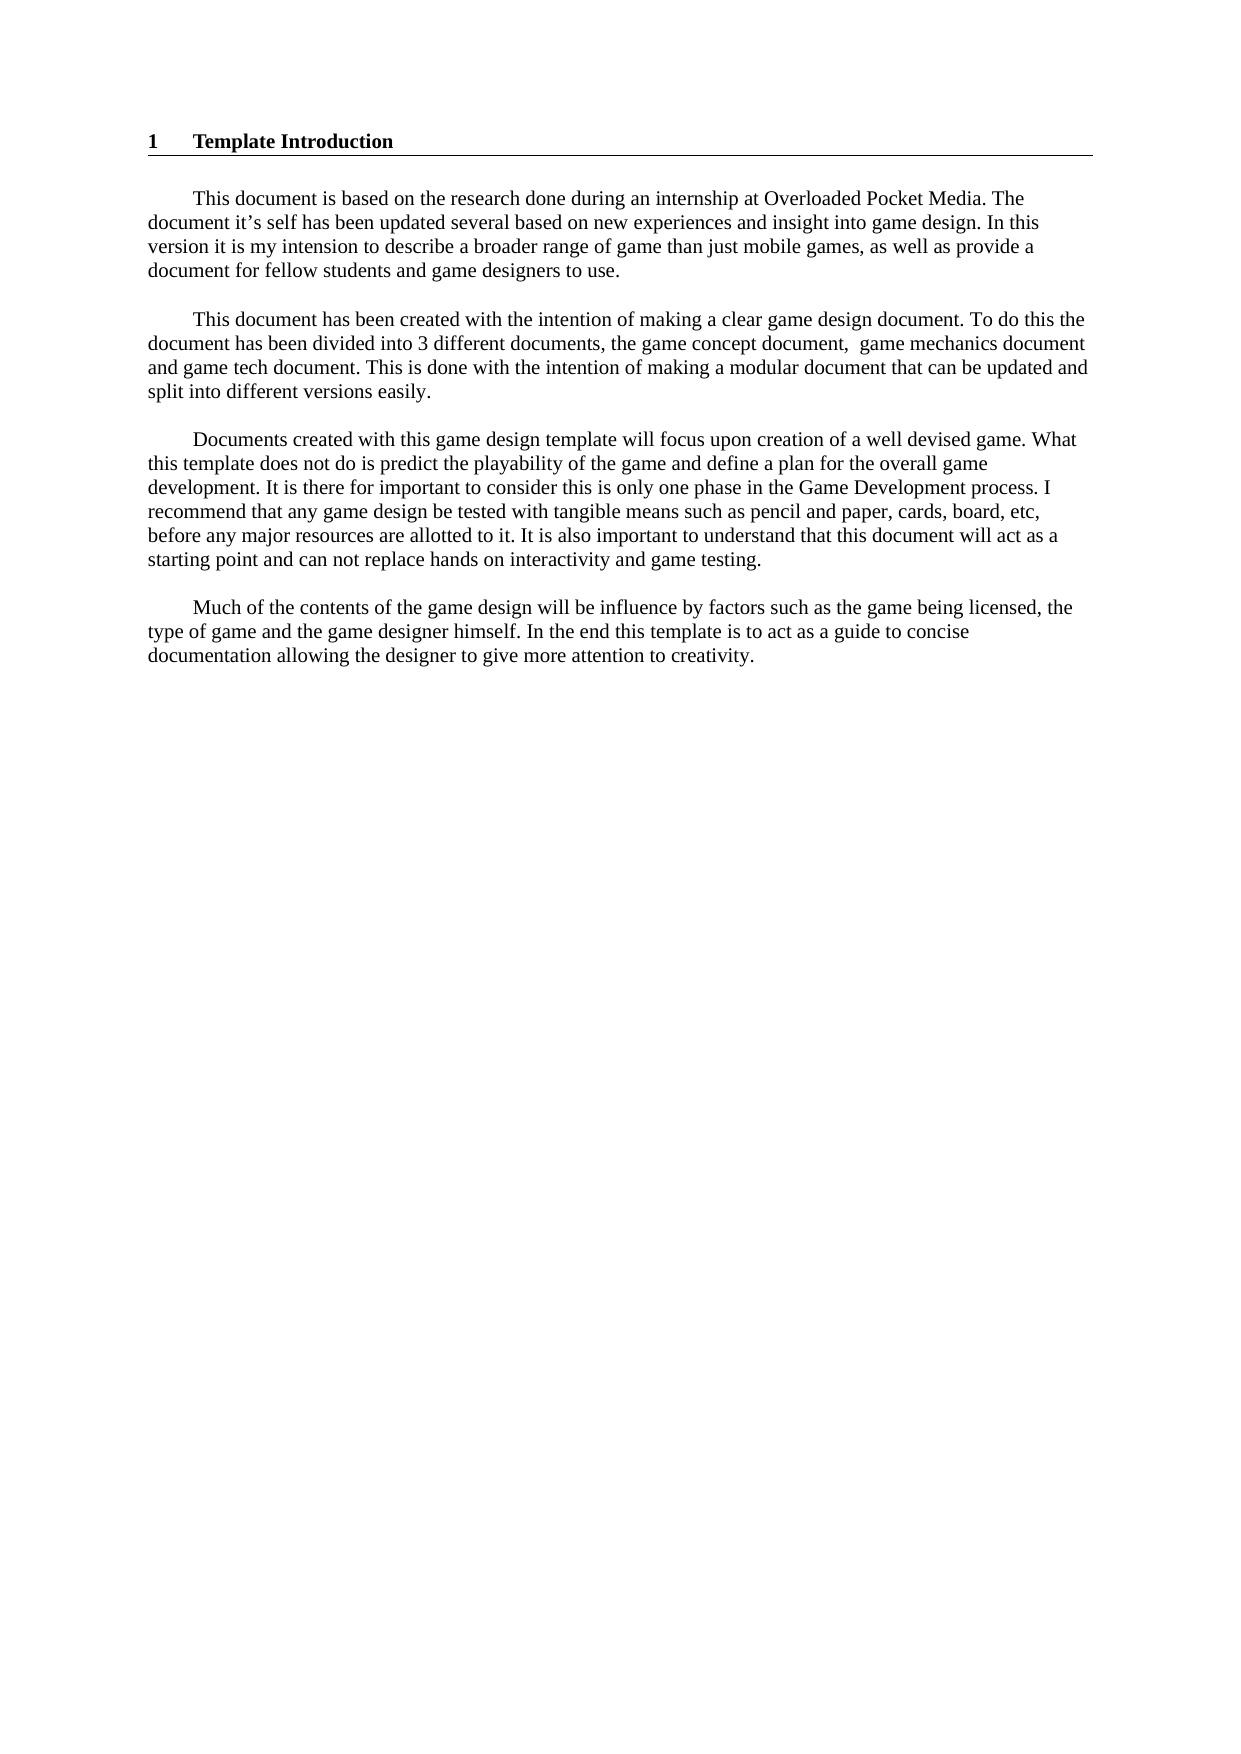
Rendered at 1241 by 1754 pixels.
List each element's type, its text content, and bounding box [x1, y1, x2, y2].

text This document is based on the research done during an internship at Overloaded Pocket Media. The document it’s self has been updated several based on new experiences and insight into game design. In this version it is my intension to describe a broader range of game than just mobile games, as well as provide a document for fellow students and game designers to use. [148, 186, 1093, 282]
text Documents created with this game design template will focus upon creation of a well devised game. What this template does not do is predict the playability of the game and define a plan for the overall game development. It is there for important to consider this is only one phase in the Game Development process. I recommend that any game design be tested with tangible means such as pencil and paper, cards, board, etc, before any major resources are allotted to it. It is also important to understand that this document will act as a starting point and can not replace hands on interactivity and game testing. [148, 427, 1093, 571]
subtitle Template Introduction [148, 129, 1093, 155]
text This document has been created with the intention of making a clear game design document. To do this the document has been divided into 3 different documents, the game concept document, game mechanics document and game tech document. This is done with the intention of making a modular document that can be updated and split into different versions easily. [148, 307, 1093, 403]
text Much of the contents of the game design will be influence by factors such as the game being licensed, the type of game and the game designer himself. In the end this template is to act as a guide to concise documentation allowing the designer to give more attention to creativity. [148, 595, 1093, 667]
